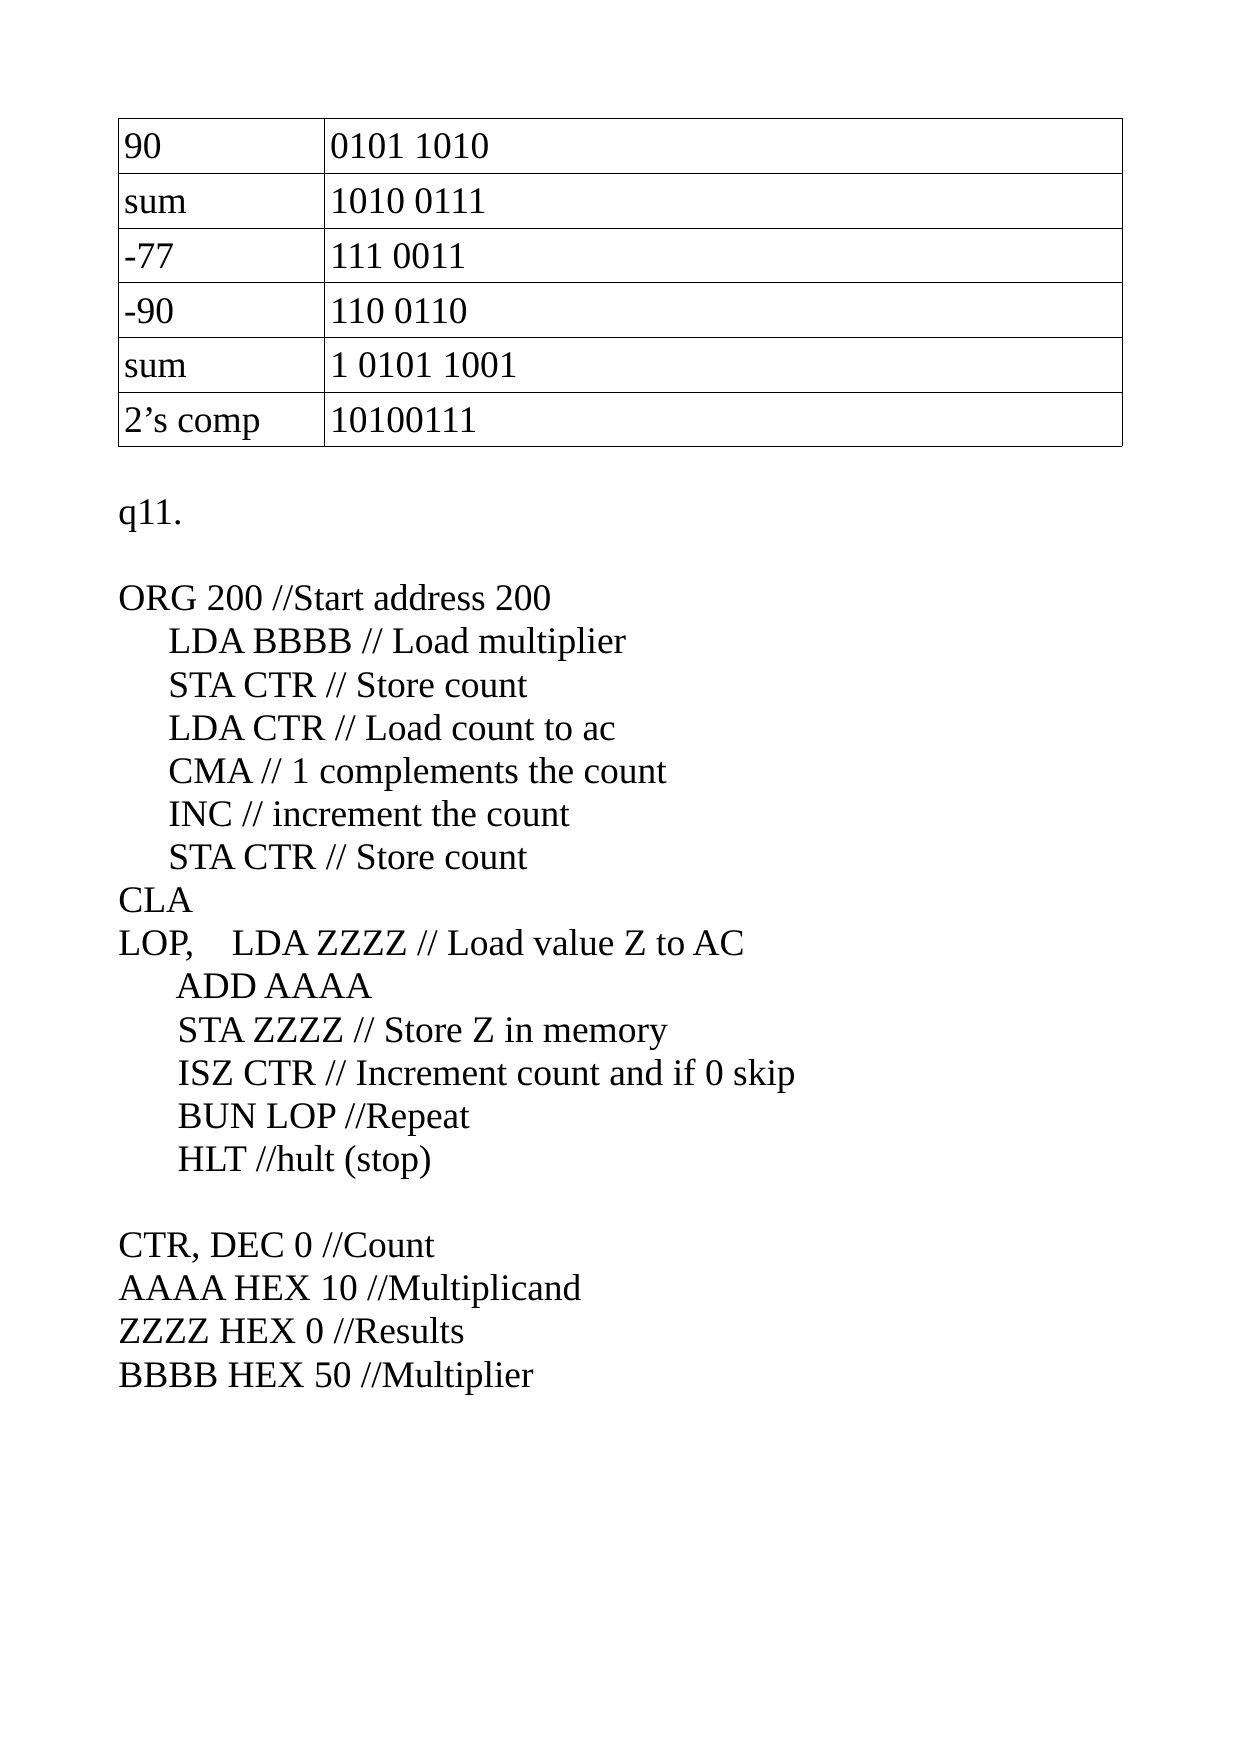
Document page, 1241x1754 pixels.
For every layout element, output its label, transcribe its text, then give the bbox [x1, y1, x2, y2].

table_cell 111 0011 [325, 229, 1122, 282]
text INC // increment the count [118, 791, 1122, 834]
table_cell 0101 1010 [325, 119, 1122, 173]
text LOP, LDA ZZZZ // Load value Z to AC [118, 921, 1122, 964]
text CTR, DEC 0 //Count [118, 1223, 1122, 1266]
table_cell -77 [119, 229, 324, 282]
text ZZZZ HEX 0 //Results [118, 1309, 1122, 1352]
text LDA BBBB // Load multiplier [118, 619, 1122, 662]
table_cell 110 0110 [325, 283, 1122, 337]
text ISZ CTR // Increment count and if 0 skip [118, 1050, 1122, 1093]
table_cell sum [119, 174, 324, 227]
table_cell 90 [119, 119, 324, 173]
text LDA CTR // Load count to ac [118, 705, 1122, 748]
table_cell 1 0101 1001 [325, 338, 1122, 392]
table_cell 1010 0111 [325, 174, 1122, 227]
text AAAA HEX 10 //Multiplicand [118, 1266, 1122, 1309]
text BUN LOP //Repeat [118, 1093, 1122, 1136]
table_cell sum [119, 338, 324, 392]
text STA CTR // Store count [118, 662, 1122, 705]
text CLA [118, 878, 1122, 921]
text BBBB HEX 50 //Multiplier [118, 1352, 1122, 1395]
table_cell 2’s comp [119, 393, 324, 446]
text ADD AAAA [118, 964, 1122, 1007]
text STA ZZZZ // Store Z in memory [118, 1007, 1122, 1050]
table_cell 10100111 [325, 393, 1122, 446]
table_cell -90 [119, 283, 324, 337]
text HLT //hult (stop) [118, 1136, 1122, 1179]
text q11. ORG 200 //Start address 200 [118, 489, 1122, 619]
text STA CTR // Store count [118, 834, 1122, 878]
text CMA // 1 complements the count [118, 748, 1122, 791]
